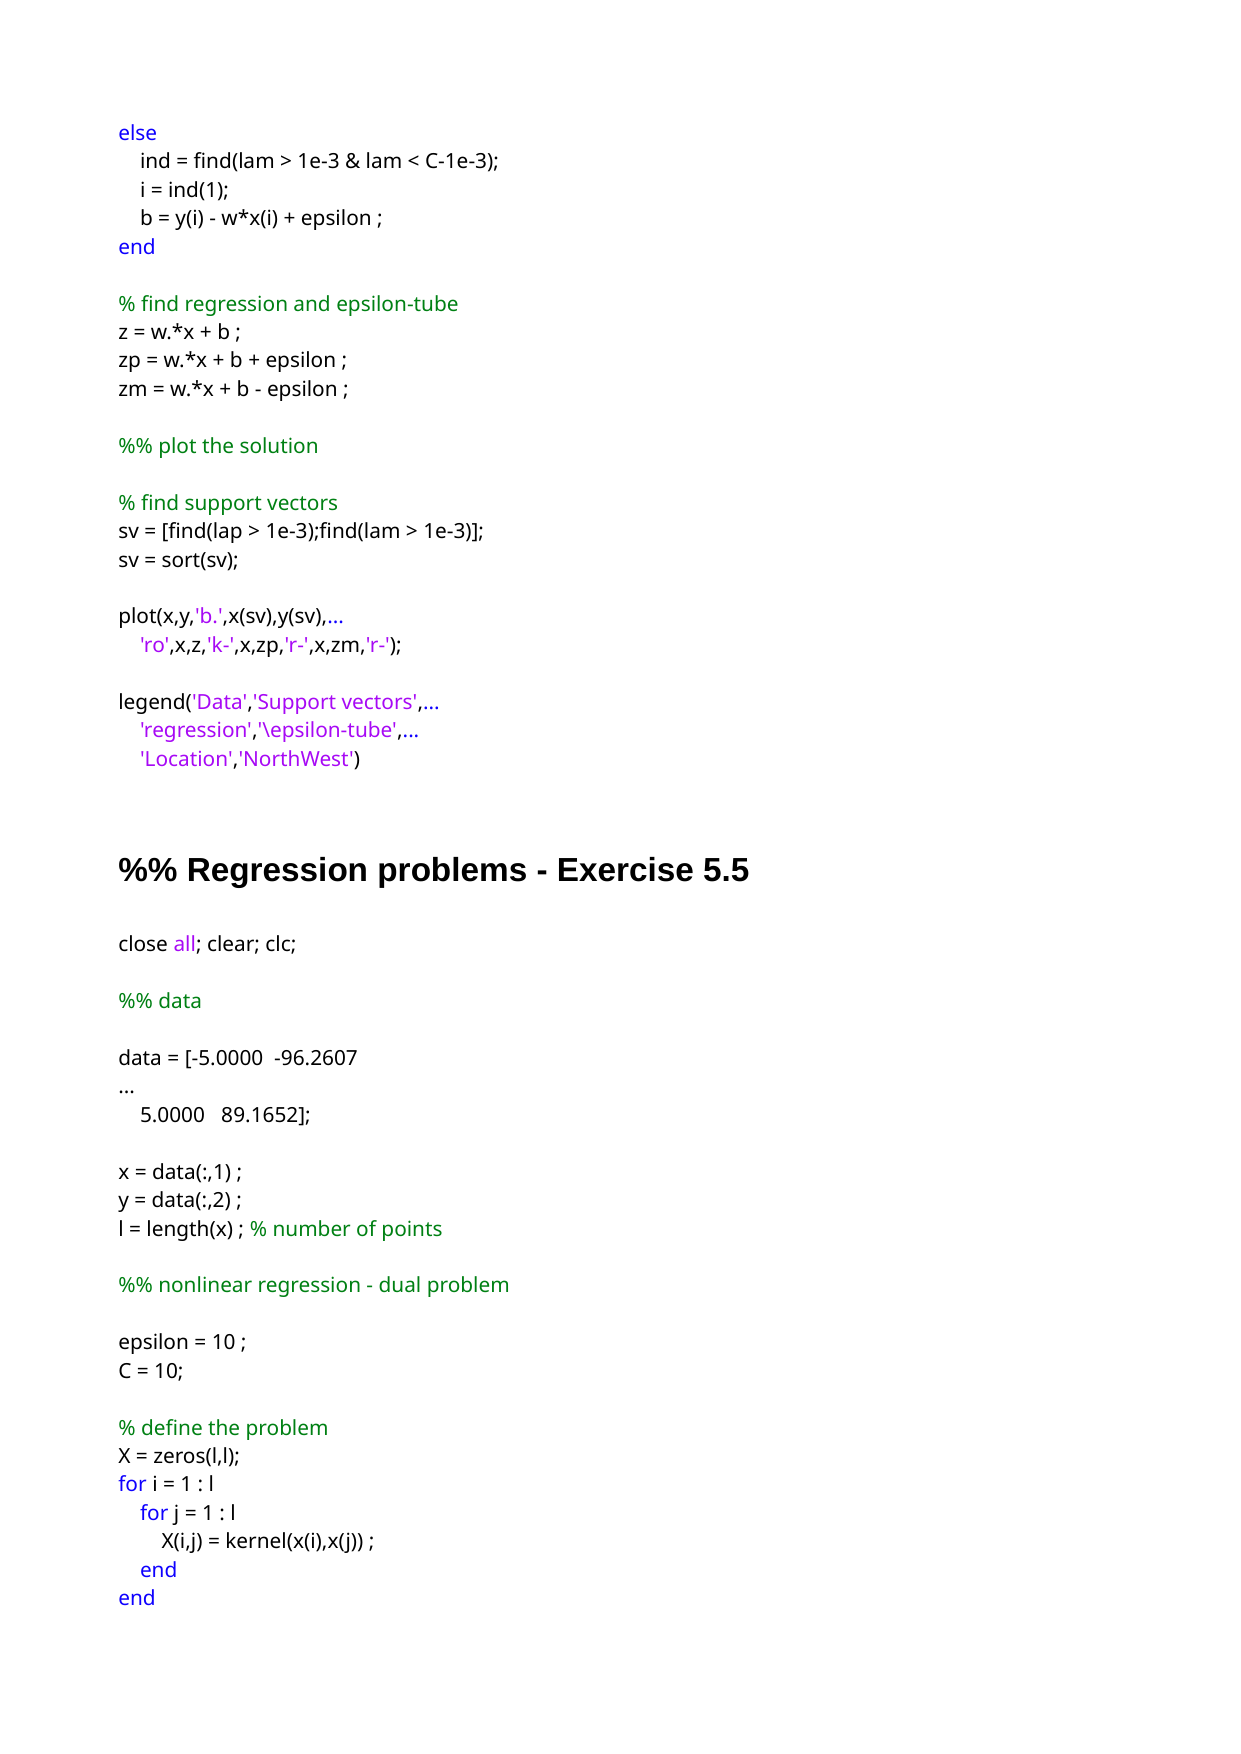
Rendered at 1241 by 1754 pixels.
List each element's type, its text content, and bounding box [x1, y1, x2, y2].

text for i = 1 : l [118, 1469, 1122, 1498]
text % find support vectors [118, 488, 1122, 516]
text %% nonlinear regression - dual problem [118, 1271, 1122, 1299]
subtitle %% Regression problems - Exercise 5.5 [118, 850, 1122, 888]
text y = data(:,2) ; [118, 1185, 1122, 1214]
text 'Location','NorthWest') [118, 744, 1122, 772]
text % find regression and epsilon-tube [118, 289, 1122, 317]
text z = w.*x + b ; [118, 317, 1122, 346]
text C = 10; [118, 1356, 1122, 1384]
text data = [-5.0000 -96.2607 [118, 1043, 1122, 1071]
text 'regression','\epsilon-tube',... [118, 715, 1122, 744]
text close all; clear; clc; [118, 929, 1122, 958]
text l = length(x) ; % number of points [118, 1214, 1122, 1242]
text X(i,j) = kernel(x(i),x(j)) ; [118, 1526, 1122, 1555]
text x = data(:,1) ; [118, 1157, 1122, 1185]
text epsilon = 10 ; [118, 1327, 1122, 1356]
text 'ro',x,z,'k-',x,zp,'r-',x,zm,'r-'); [118, 630, 1122, 658]
text 5.0000 89.1652]; [118, 1100, 1122, 1128]
text % define the problem [118, 1413, 1122, 1441]
text zp = w.*x + b + epsilon ; [118, 346, 1122, 374]
text end [118, 1555, 1122, 1583]
text sv = sort(sv); [118, 545, 1122, 573]
text %% data [118, 986, 1122, 1014]
text zm = w.*x + b - epsilon ; [118, 374, 1122, 402]
text b = y(i) - w*x(i) + epsilon ; [118, 203, 1122, 232]
text legend('Data','Support vectors',... [118, 687, 1122, 715]
text ... [118, 1071, 1122, 1100]
text end [118, 1583, 1122, 1612]
text i = ind(1); [118, 175, 1122, 203]
text ind = find(lam > 1e-3 & lam < C-1e-3); [118, 147, 1122, 175]
text else [118, 118, 1122, 147]
text end [118, 232, 1122, 260]
text %% plot the solution [118, 431, 1122, 459]
text sv = [find(lap > 1e-3);find(lam > 1e-3)]; [118, 516, 1122, 545]
text for j = 1 : l [118, 1498, 1122, 1526]
text plot(x,y,'b.',x(sv),y(sv),... [118, 602, 1122, 630]
text X = zeros(l,l); [118, 1441, 1122, 1469]
